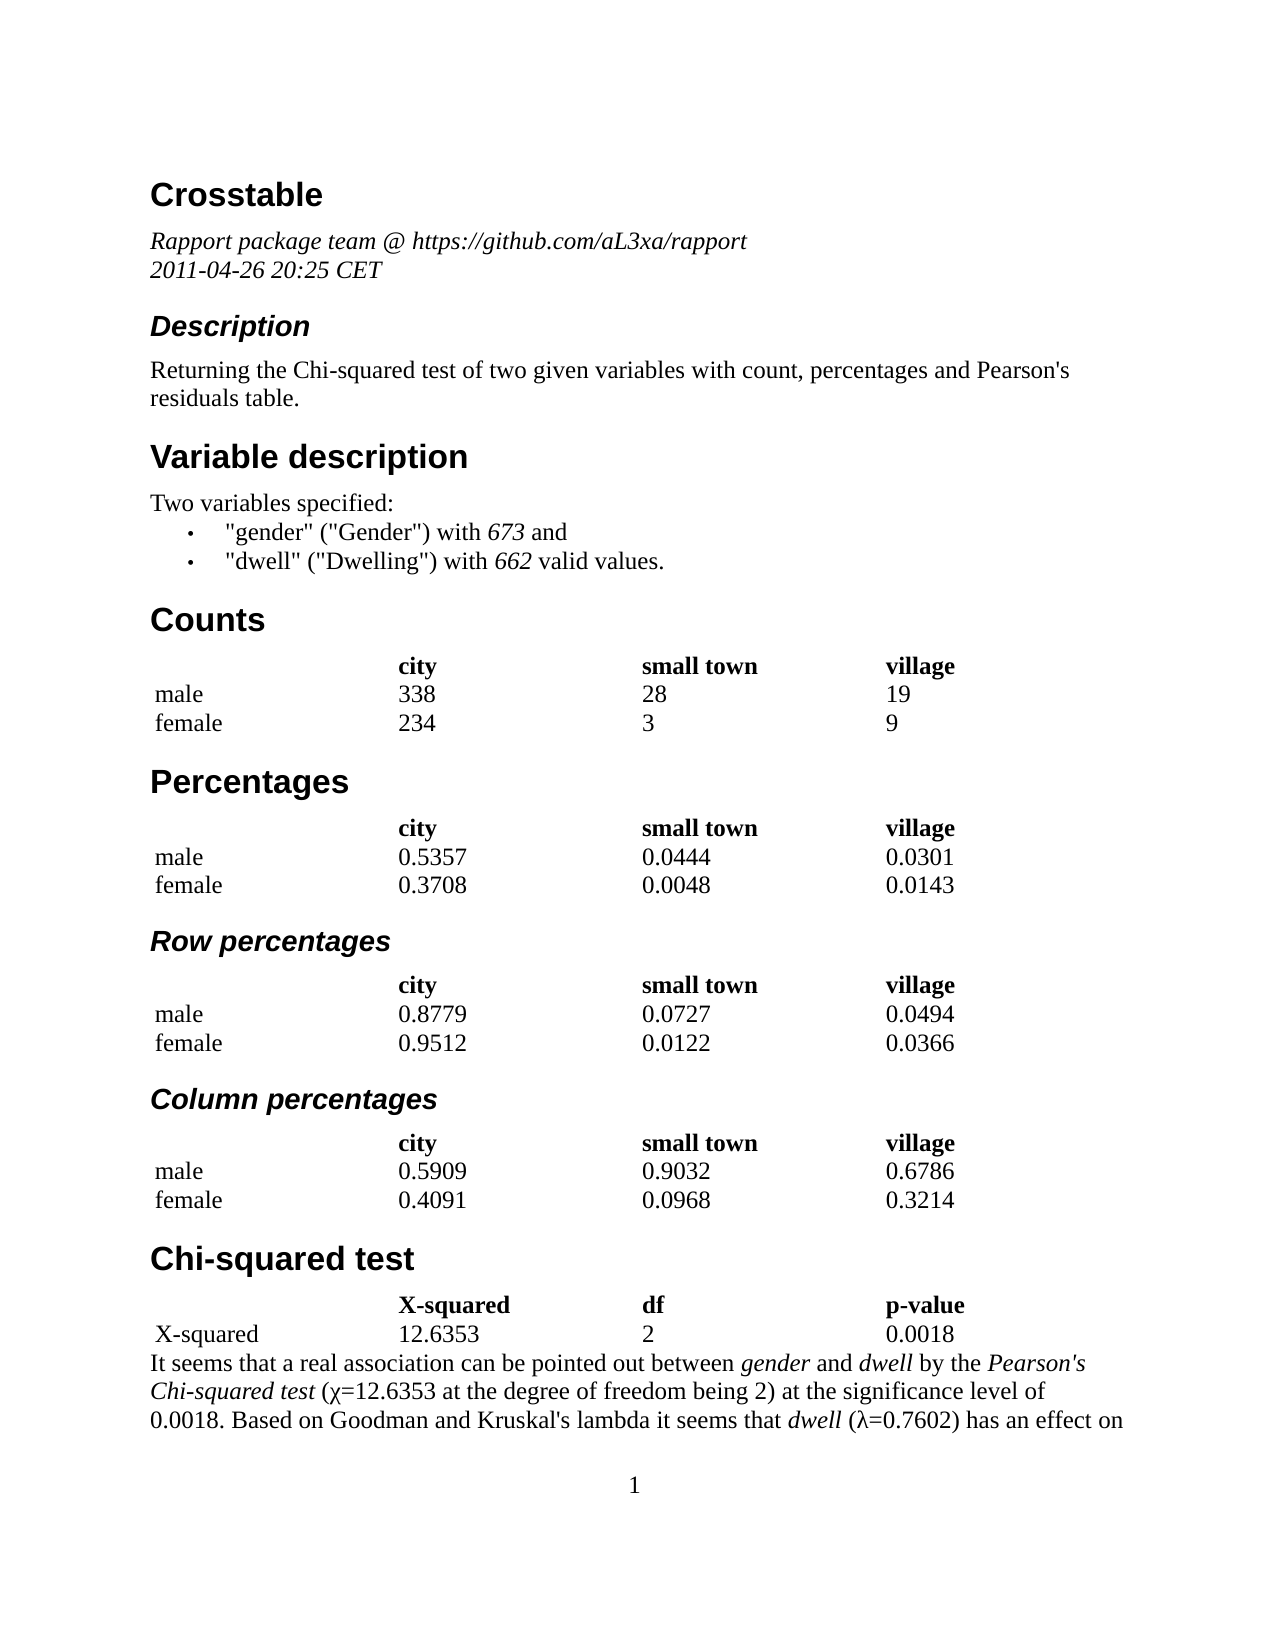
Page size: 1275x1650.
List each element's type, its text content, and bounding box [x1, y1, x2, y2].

table_cell female [150, 708, 394, 737]
subtitle Description [150, 309, 1125, 342]
subtitle Counts [150, 599, 1125, 638]
table_cell male [150, 999, 394, 1028]
text 2011-04-26 20:25 CET [150, 255, 1125, 284]
table_cell male [150, 680, 394, 708]
table_cell 0.9512 [394, 1028, 637, 1057]
subtitle Variable description [150, 437, 1125, 476]
table_cell 0.0143 [881, 871, 1125, 899]
text Rapport package team @ https://github.com/aL3xa/rapport [150, 226, 1125, 255]
table_header p-value [881, 1290, 1125, 1319]
subtitle Percentages [150, 762, 1125, 801]
table_cell 0.0018 [881, 1319, 1125, 1348]
table_cell 234 [394, 708, 637, 737]
table_cell X-squared [150, 1319, 394, 1348]
table_header small town [638, 813, 881, 842]
table_cell 0.4091 [394, 1185, 637, 1214]
table_cell 0.9032 [638, 1156, 881, 1185]
table_header small town [638, 651, 881, 679]
table_cell 9 [881, 708, 1125, 737]
table_cell 338 [394, 680, 637, 708]
table_cell 0.0122 [638, 1028, 881, 1057]
table_cell 0.3214 [881, 1185, 1125, 1214]
subtitle Crosstable [150, 175, 1125, 214]
table_cell female [150, 1028, 394, 1057]
table_cell 12.6353 [394, 1319, 637, 1348]
table_header village [881, 1128, 1125, 1156]
table_cell 3 [638, 708, 881, 737]
table_cell 0.0301 [881, 842, 1125, 871]
table_header [150, 970, 394, 999]
table_header X-squared [394, 1290, 637, 1319]
table_header df [638, 1290, 881, 1319]
subtitle Column percentages [150, 1082, 1125, 1115]
table_header city [394, 813, 637, 842]
table_cell 0.6786 [881, 1156, 1125, 1185]
text Returning the Chi-squared test of two given variables with count, percentages and Pearson's residuals table. [150, 355, 1125, 412]
list "dwell" ("Dwelling") with 662 valid values. [187, 546, 1125, 574]
text Two variables specified: [150, 488, 1125, 517]
subtitle Chi-squared test [150, 1239, 1125, 1278]
list "gender" ("Gender") with 673 and [187, 517, 1125, 546]
table_header [150, 651, 394, 679]
text It seems that a real association can be pointed out between gender and dwell by the Pearson's Chi-squared test (χ=12.6353 at the degree of freedom being 2) at the significance level of 0.0018. Based on Goodman and Kruskal's lambda it seems that dwell (λ=0.7602) has an effect on [150, 1348, 1125, 1434]
table_cell 0.5357 [394, 842, 637, 871]
table_header small town [638, 1128, 881, 1156]
table_header village [881, 651, 1125, 679]
table_cell male [150, 1156, 394, 1185]
table_header village [881, 813, 1125, 842]
table_cell male [150, 842, 394, 871]
table_cell 0.0444 [638, 842, 881, 871]
table_cell 0.3708 [394, 871, 637, 899]
table_header village [881, 970, 1125, 999]
table_header city [394, 1128, 637, 1156]
table_cell 0.0366 [881, 1028, 1125, 1057]
table_cell 19 [881, 680, 1125, 708]
table_header small town [638, 970, 881, 999]
table_cell 0.0727 [638, 999, 881, 1028]
table_header [150, 813, 394, 842]
table_cell 0.0494 [881, 999, 1125, 1028]
table_cell 0.0968 [638, 1185, 881, 1214]
table_cell 0.8779 [394, 999, 637, 1028]
table_cell 2 [638, 1319, 881, 1348]
table_cell female [150, 1185, 394, 1214]
table_header city [394, 651, 637, 679]
table_cell 0.0048 [638, 871, 881, 899]
table_cell 0.5909 [394, 1156, 637, 1185]
table_cell female [150, 871, 394, 899]
table_header [150, 1290, 394, 1319]
table_header [150, 1128, 394, 1156]
table_cell 28 [638, 680, 881, 708]
subtitle Row percentages [150, 924, 1125, 958]
table_header city [394, 970, 637, 999]
